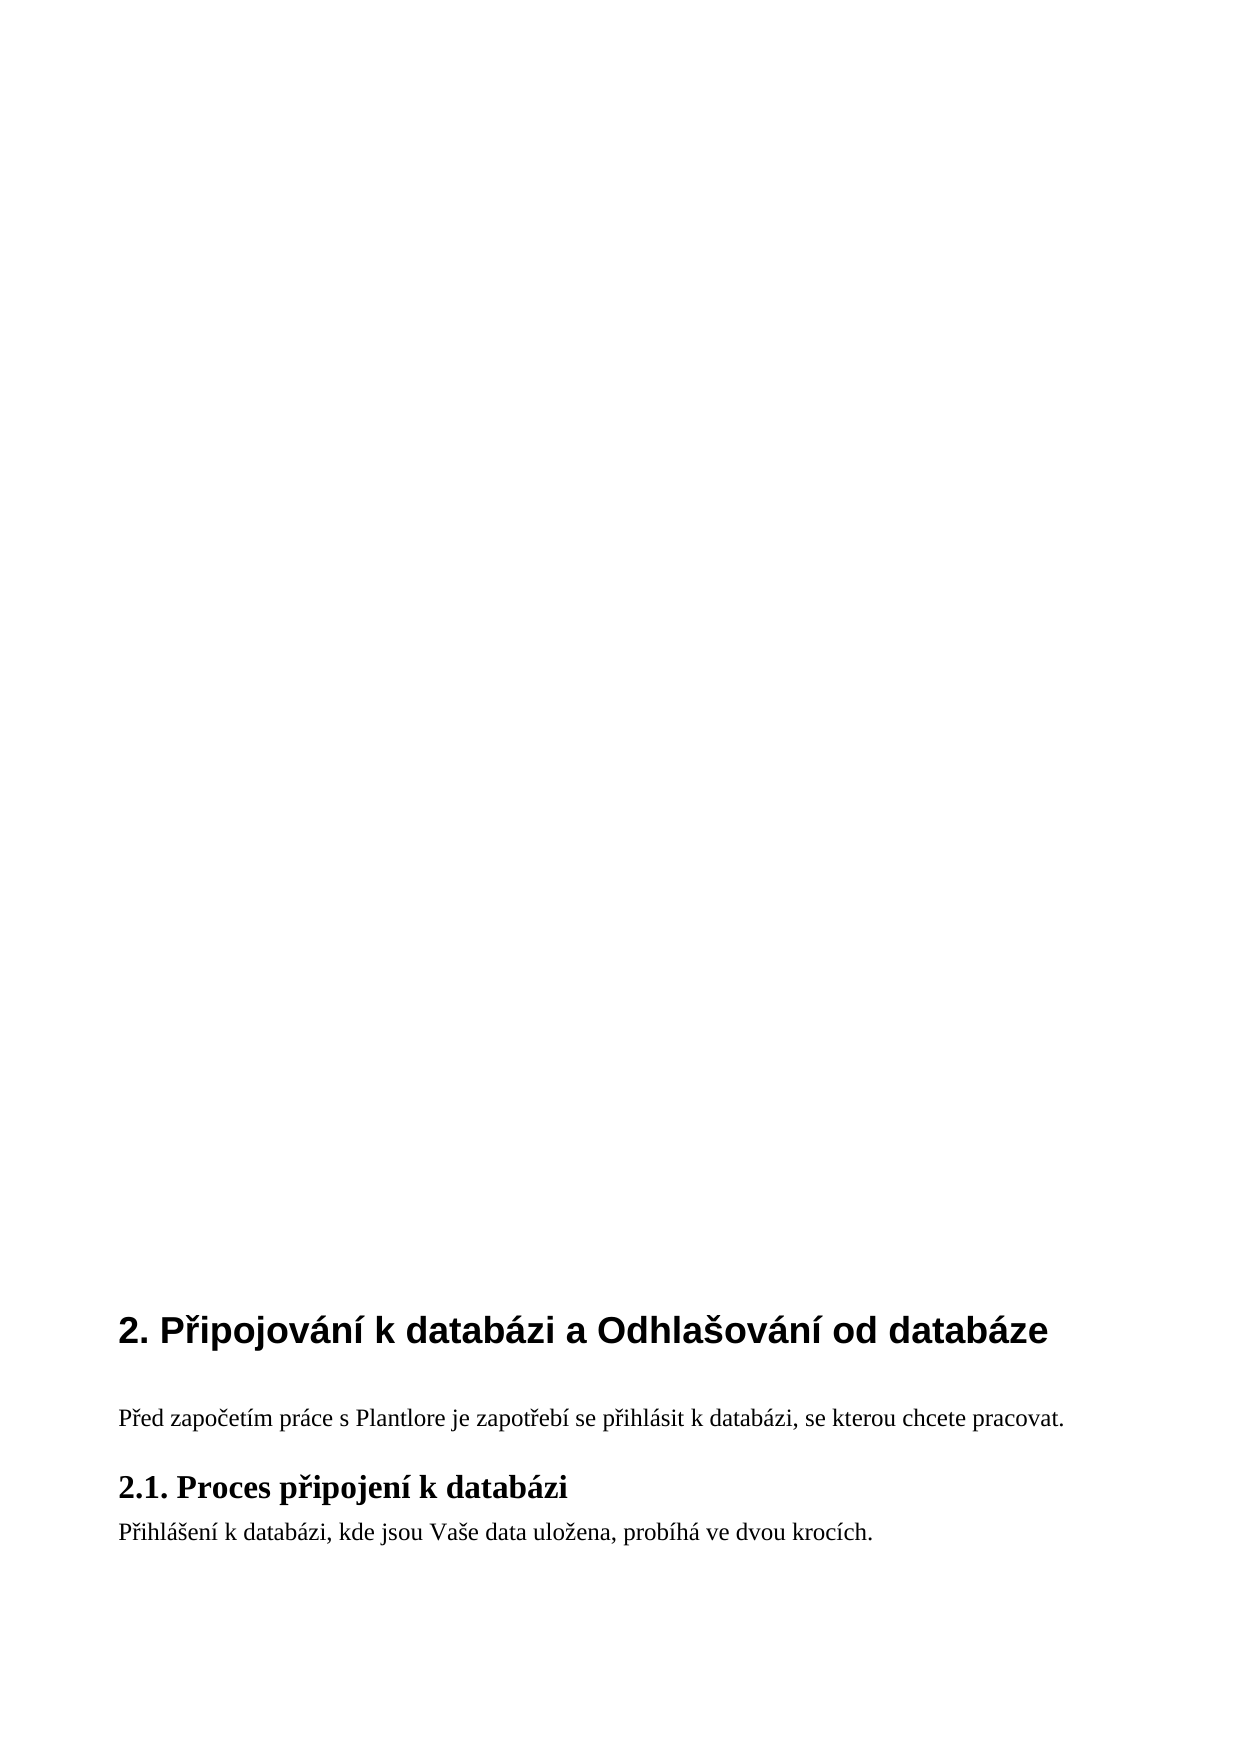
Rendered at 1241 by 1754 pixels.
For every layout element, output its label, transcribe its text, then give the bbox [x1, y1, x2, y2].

subtitle 2. Připojování k databázi a Odhlašování od databáze [118, 1309, 1122, 1351]
text Před započetím práce s Plantlore je zapotřebí se přihlásit k databázi, se kterou chcete pracovat. [118, 1404, 1122, 1431]
text Přihlášení k databázi, kde jsou Vaše data uložena, probíhá ve dvou krocích. [118, 1518, 1122, 1546]
subtitle 2.1. Proces připojení k databázi [118, 1469, 1122, 1506]
